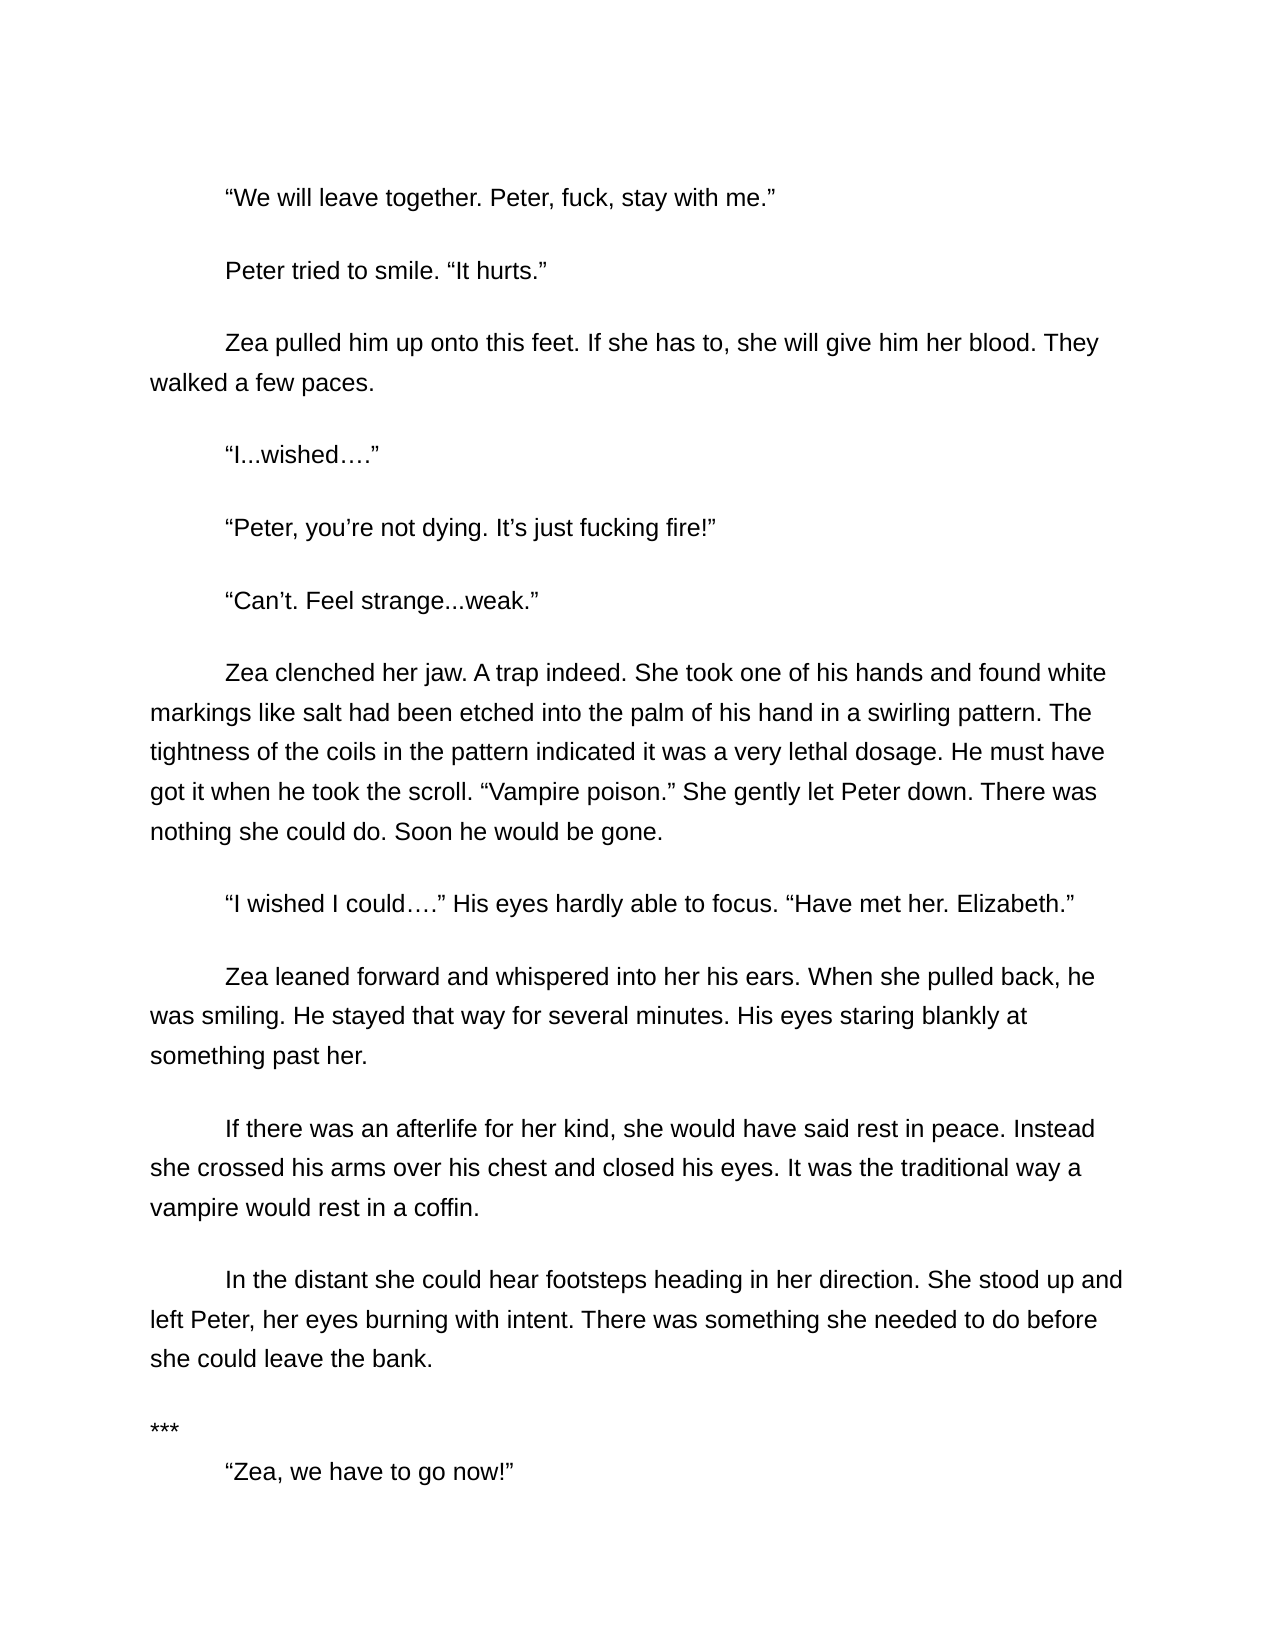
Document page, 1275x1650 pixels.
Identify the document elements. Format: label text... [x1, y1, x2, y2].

text “Zea, we have to go now!” [150, 1457, 1125, 1485]
text Zea leaned forward and whispered into her his ears. When she pulled back, he was smiling. He stayed that way for several minutes. His eyes staring blankly at something past her. [150, 962, 1125, 1070]
text Peter tried to smile. “It hurts.” [150, 256, 1125, 284]
text “We will leave together. Peter, fuck, stay with me.” [150, 183, 1125, 212]
text Zea clenched her jaw. A trap indeed. She took one of his hands and found white markings like salt had been etched into the palm of his hand in a swirling pattern. The tightness of the coils in the pattern indicated it was a very lethal dosage. He must have got it when he took the scroll. “Vampire poison.” She gently let Peter down. There was nothing she could do. Soon he would be gone. [150, 658, 1125, 845]
text If there was an afterlife for her kind, she would have said rest in peace. Instead she crossed his arms over his chest and closed his eyes. It was the traditional way a vampire would rest in a coffin. [150, 1113, 1125, 1221]
text *** [150, 1417, 1125, 1446]
text Zea pulled him up onto this feet. If she has to, she will give him her blood. They walked a few paces. [150, 328, 1125, 397]
text “I...wished….” [150, 440, 1125, 469]
text “Can’t. Feel strange...weak.” [150, 586, 1125, 614]
text “Peter, you’re not dying. It’s just fucking fire!” [150, 513, 1125, 542]
text “I wished I could….” His eyes hardly able to focus. “Have met her. Elizabeth.” [150, 889, 1125, 918]
text In the distant she could hear footsteps heading in her direction. She stood up and left Peter, her eyes burning with intent. There was something she needed to do before she could leave the bank. [150, 1265, 1125, 1373]
